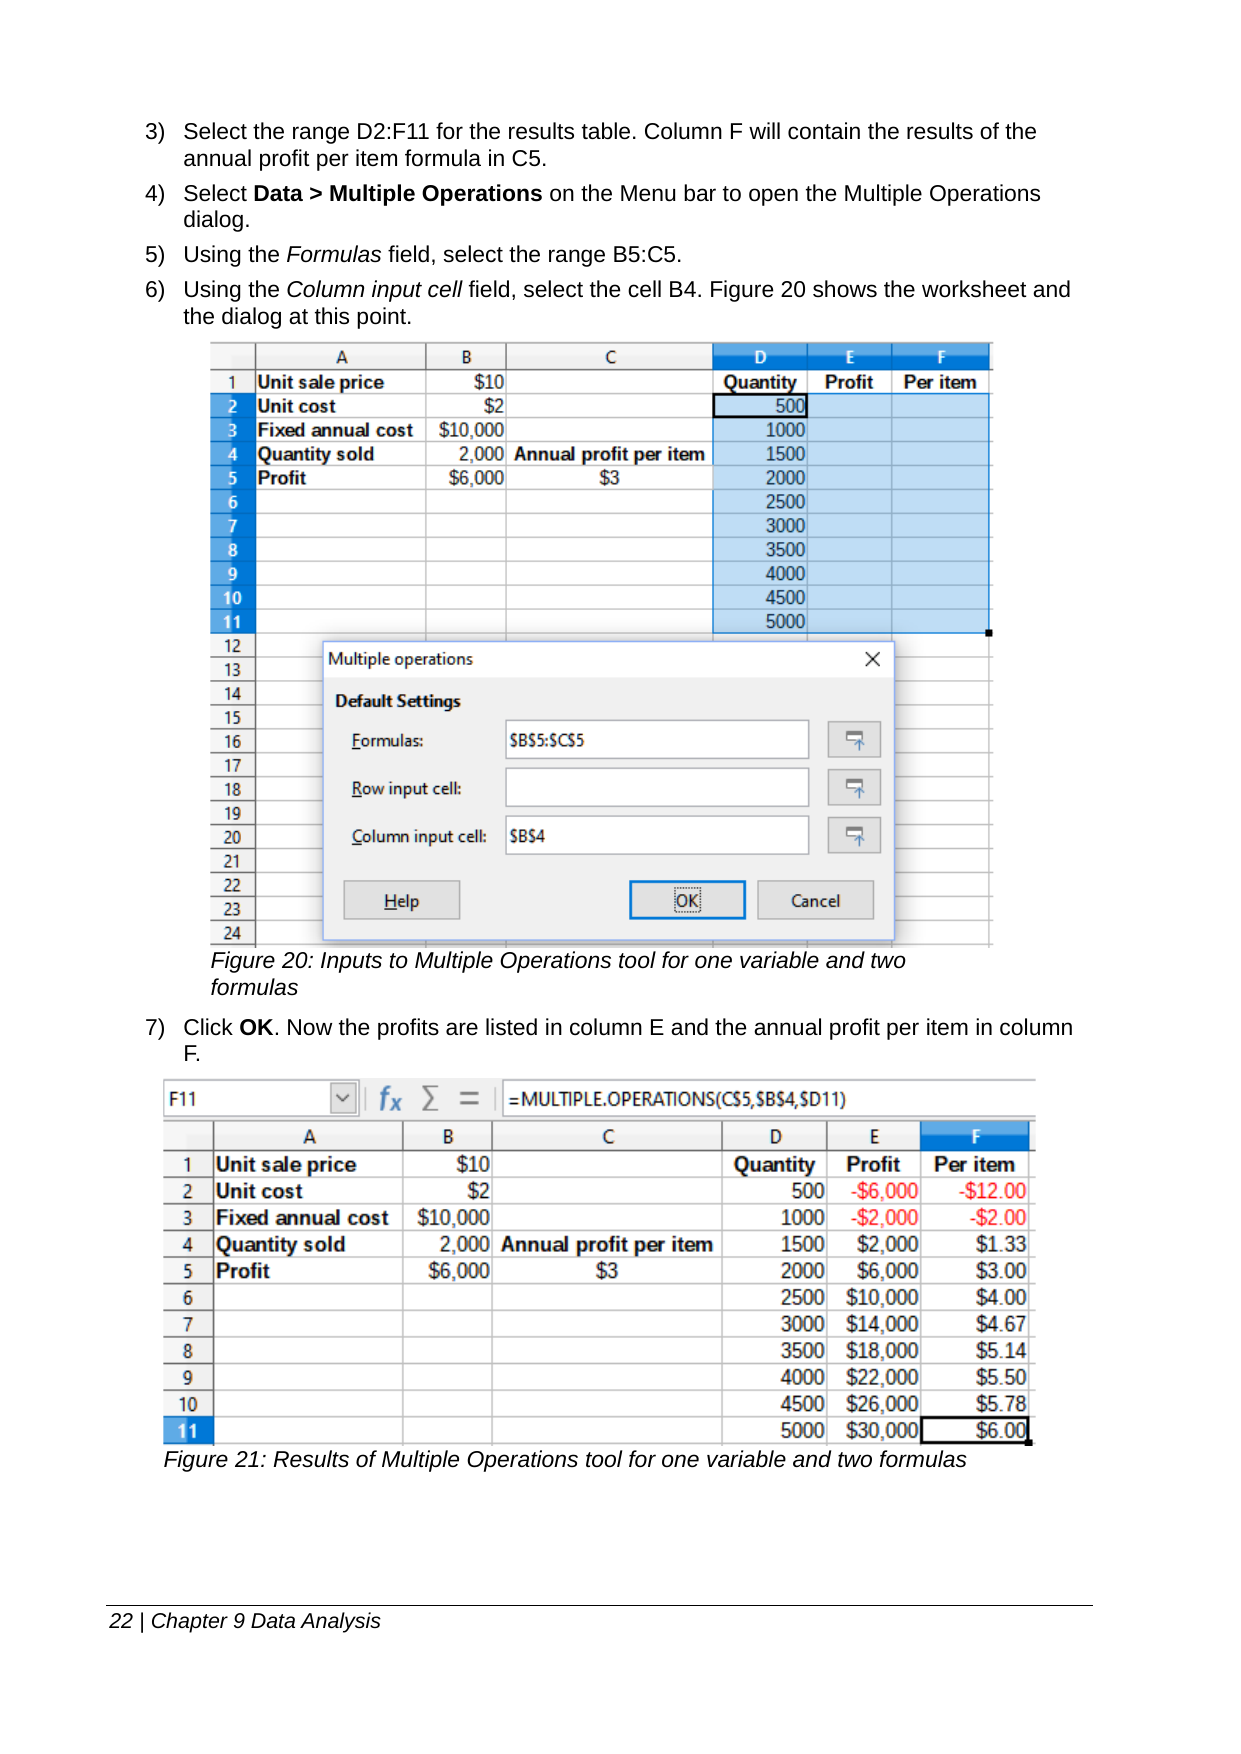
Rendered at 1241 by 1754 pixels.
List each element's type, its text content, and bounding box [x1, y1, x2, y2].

text Figure 21: Results of Multiple Operations tool for one variable and two formulas [163, 1446, 1036, 1472]
list Select Data > Multiple Operations on the Menu bar to open the Multiple Operations dialog. [165, 180, 1093, 232]
list Select the range D2:F11 for the results table. Column F will contain the results of the annual profit per item formula in C5. [165, 118, 1093, 171]
text Figure 20: Inputs to Multiple Operations tool for one variable and two formulas [210, 948, 988, 1000]
picture [163, 1078, 1036, 1446]
picture [210, 341, 994, 948]
list Using the Column input cell field, select the cell B4. Figure 20 shows the worksheet and the dialog at this point. [165, 276, 1093, 329]
list Click OK. Now the profits are listed in column E and the annual profit per item in column F. [165, 1014, 1093, 1066]
list Using the Formulas field, select the range B5:C5. [165, 241, 1093, 268]
